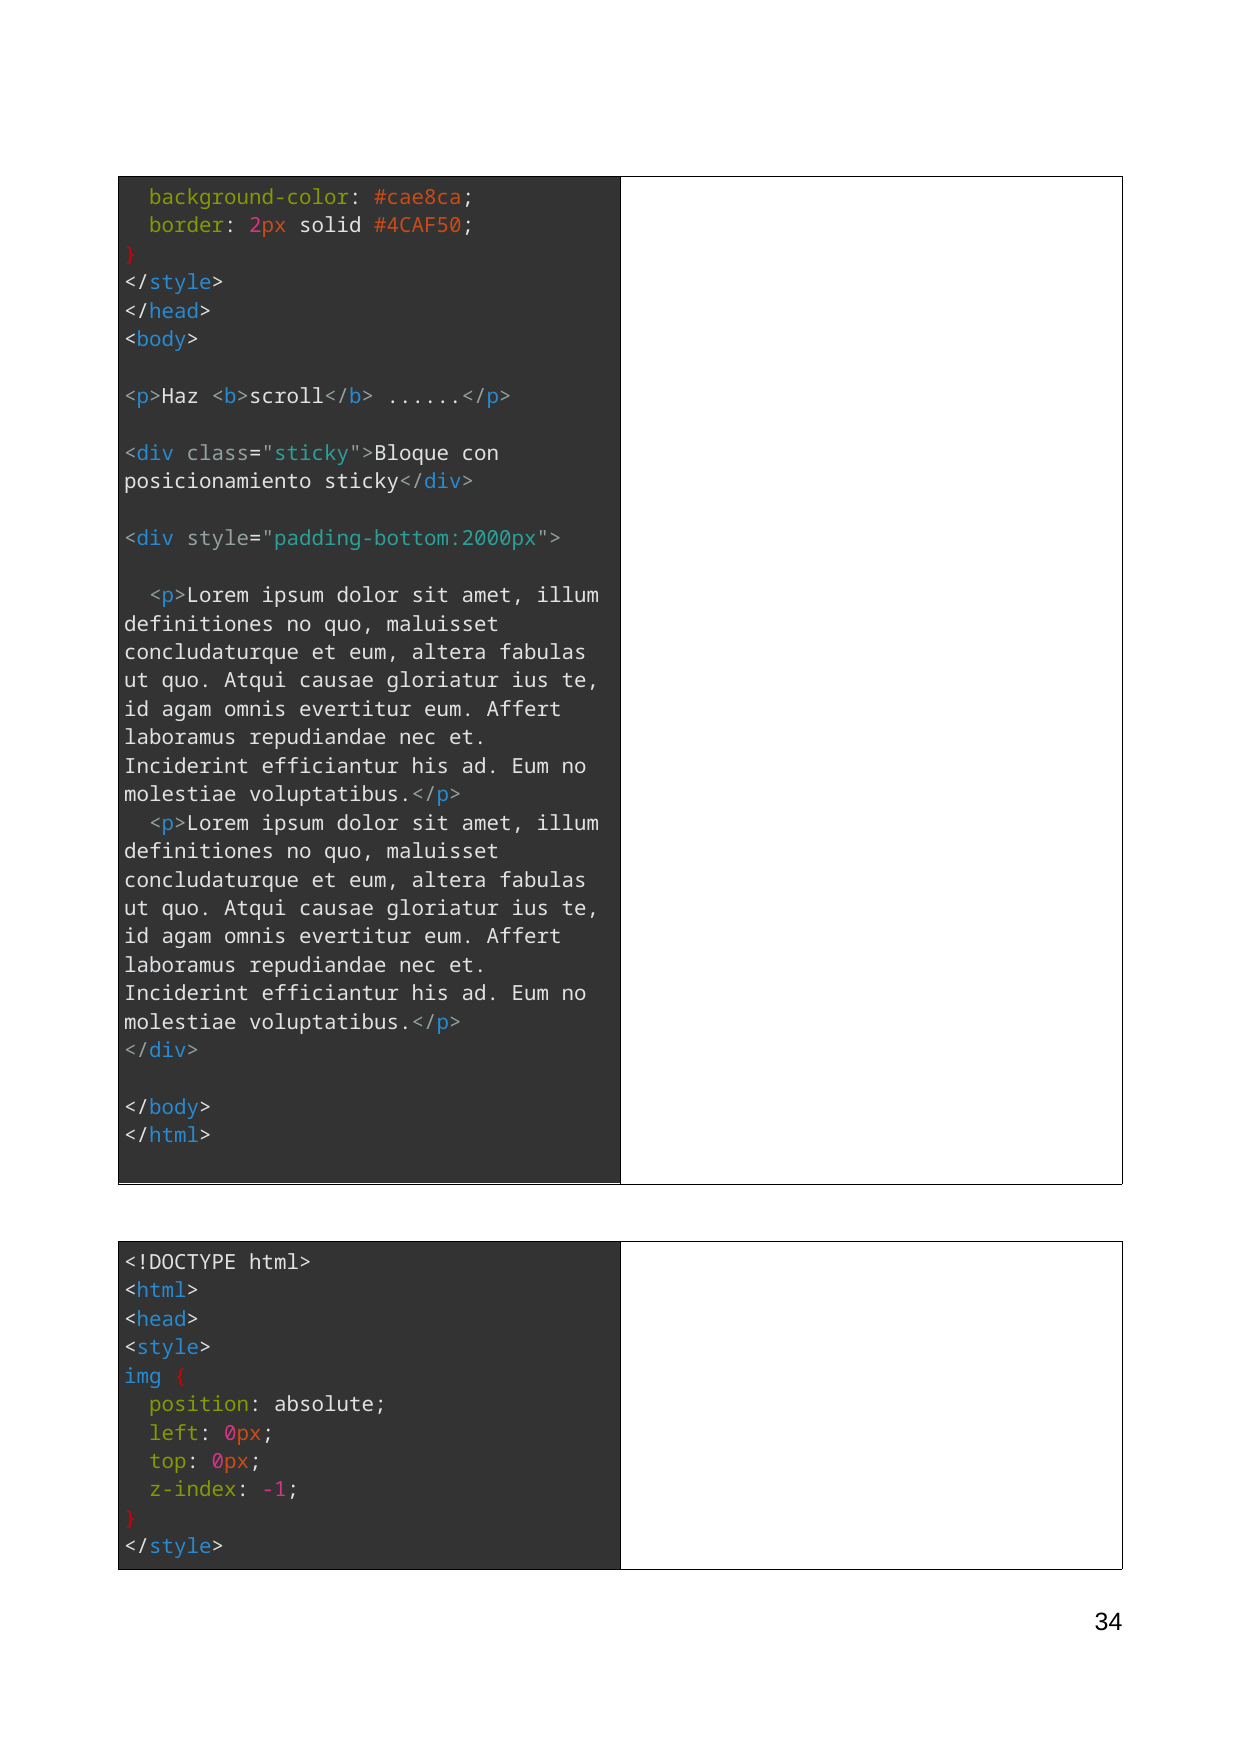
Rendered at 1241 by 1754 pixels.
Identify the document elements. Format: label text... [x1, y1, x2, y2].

table_header [621, 177, 1122, 1183]
table_header background-color: #cae8ca; border: 2px solid #4CAF50; } </style> </head> <body> <p>Haz <b>scroll</b> ......</p> <div class="sticky">Bloque con posicionamiento sticky</div> <div style="padding-bottom:2000px"> <p>Lorem ipsum dolor sit amet, illum definitiones no quo, maluisset concludaturque et eum, altera fabulas ut quo. Atqui causae gloriatur ius te, id agam omnis evertitur eum. Affert laboramus repudiandae nec et. Inciderint efficiantur his ad. Eum no molestiae voluptatibus.</p> <p>Lorem ipsum dolor sit amet, illum definitiones no quo, maluisset concludaturque et eum, altera fabulas ut quo. Atqui causae gloriatur ius te, id agam omnis evertitur eum. Affert laboramus repudiandae nec et. Inciderint efficiantur his ad. Eum no molestiae voluptatibus.</p> </div> </body> </html> [119, 177, 620, 1183]
table_header [621, 1242, 1122, 1569]
table_header <!DOCTYPE html> <html> <head> <style> img { position: absolute; left: 0px; top: 0px; z-index: -1; } </style> [119, 1242, 620, 1569]
